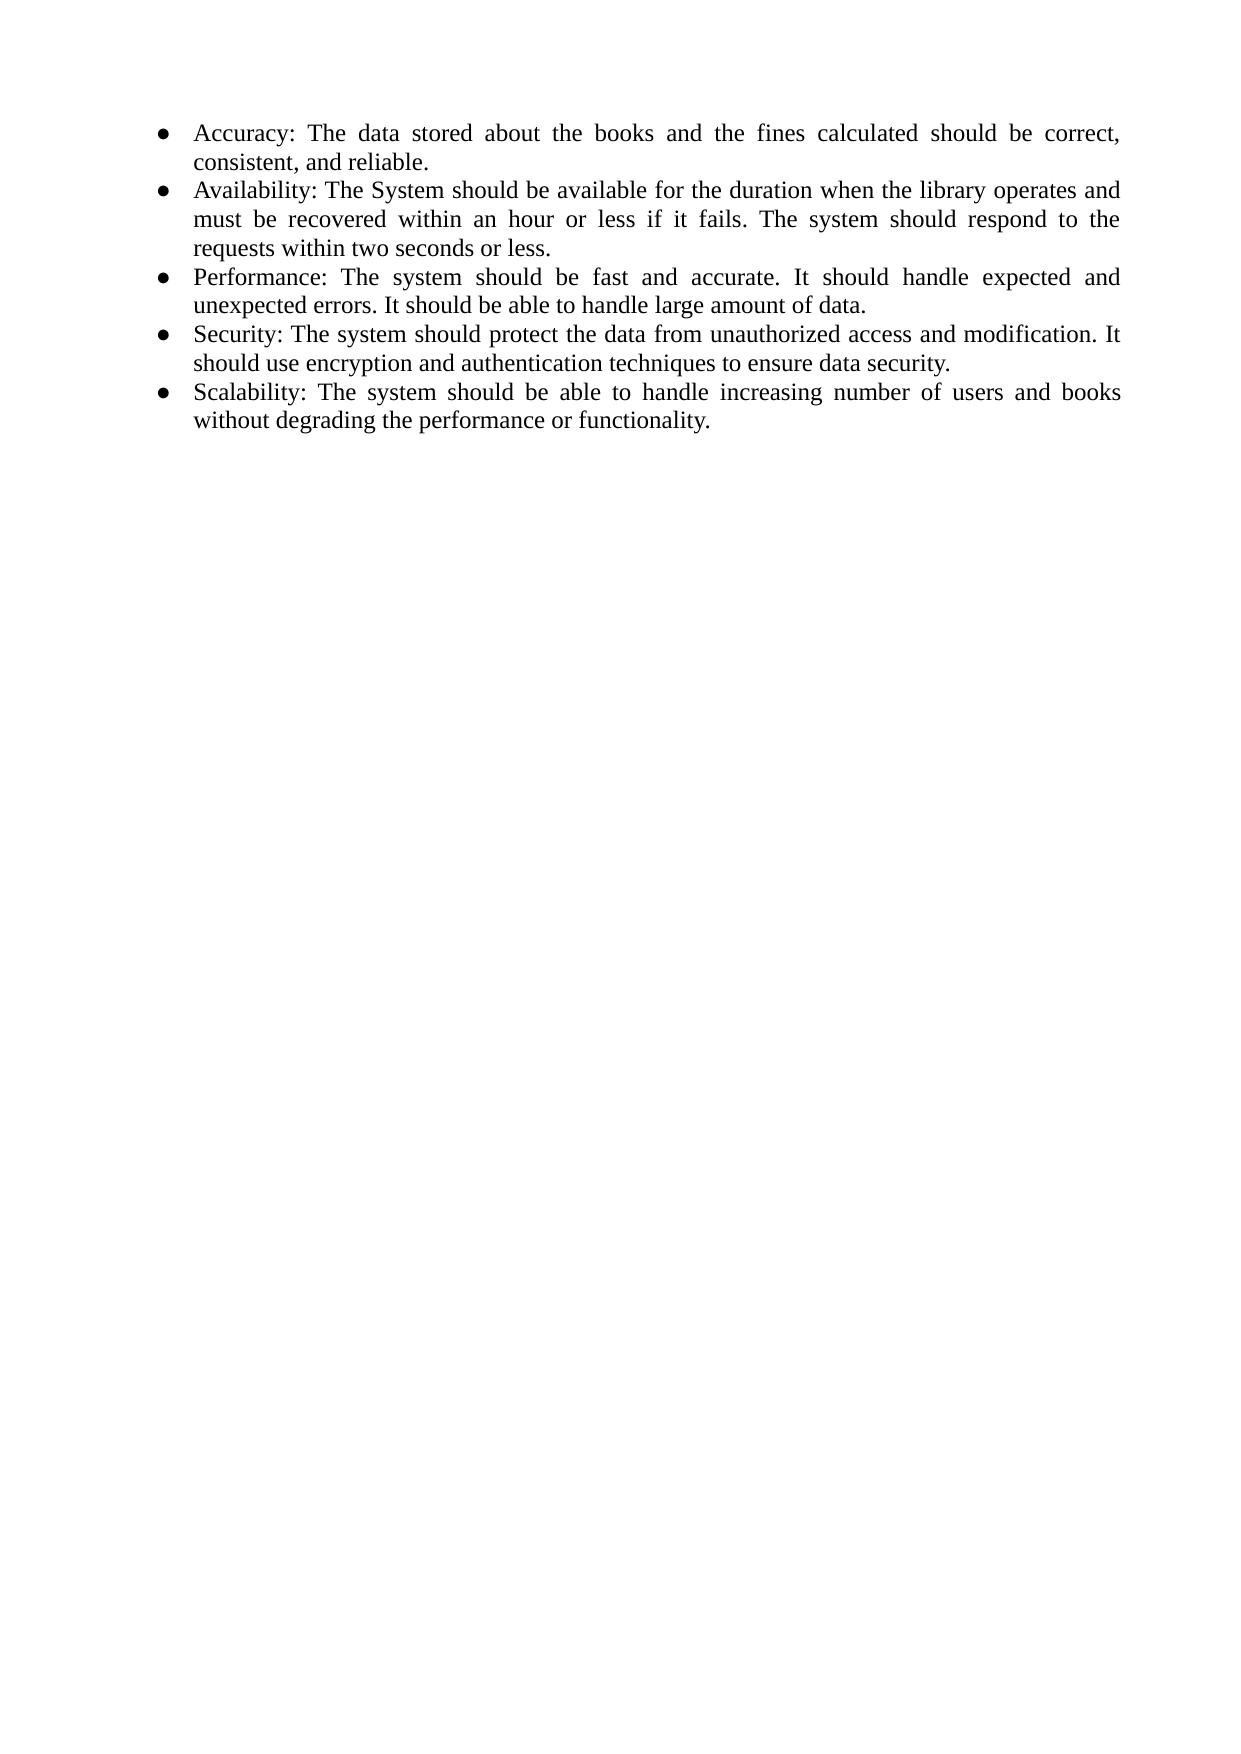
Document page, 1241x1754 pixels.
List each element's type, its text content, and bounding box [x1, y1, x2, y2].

list Scalability: The system should be able to handle increasing number of users and books without degrading the performance or functionality. [156, 377, 1122, 434]
list Availability: The System should be available for the duration when the library operates and must be recovered within an hour or less if it fails. The system should respond to the requests within two seconds or less. [156, 176, 1122, 262]
list Accuracy: The data stored about the books and the fines calculated should be correct, consistent, and reliable. [156, 118, 1122, 176]
list Performance: The system should be fast and accurate. It should handle expected and unexpected errors. It should be able to handle large amount of data. [156, 262, 1122, 319]
list Security: The system should protect the data from unauthorized access and modification. It should use encryption and authentication techniques to ensure data security. [156, 319, 1122, 377]
